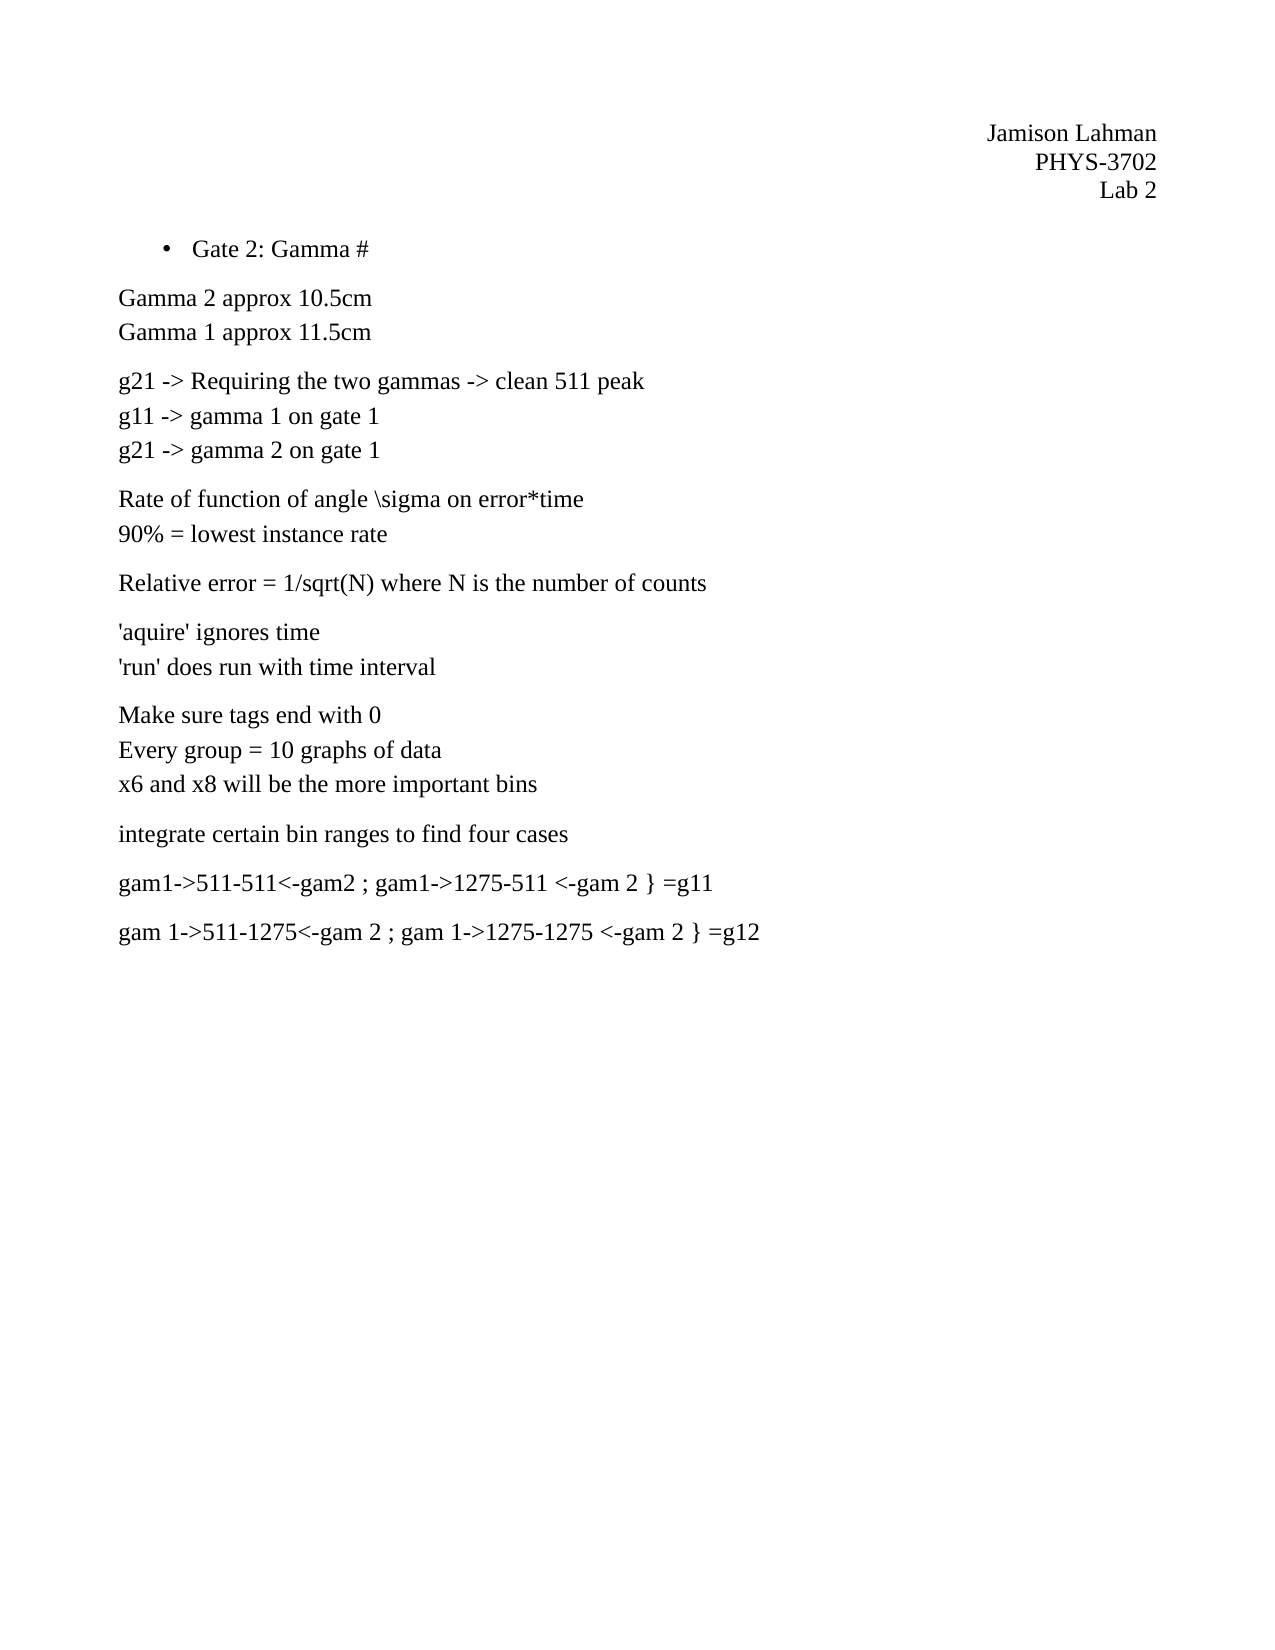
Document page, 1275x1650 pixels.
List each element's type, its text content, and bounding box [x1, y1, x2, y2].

text Relative error = 1/sqrt(N) where N is the number of counts [118, 568, 1157, 597]
text Make sure tags end with 0 Every group = 10 graphs of data x6 and x8 will be the more important bins [118, 701, 1157, 798]
text Rate of function of angle \sigma on error*time 90% = lowest instance rate [118, 484, 1157, 548]
list Gate 2: Gamma # [162, 234, 1157, 263]
text Gamma 2 approx 10.5cm Gamma 1 approx 11.5cm [118, 283, 1157, 346]
text integrate certain bin ranges to find four cases [118, 819, 1157, 847]
text 'aquire' ignores time 'run' does run with time interval [118, 617, 1157, 680]
text g21 -> Requiring the two gammas -> clean 511 peak g11 -> gamma 1 on gate 1 g21 -> gamma 2 on gate 1 [118, 366, 1157, 464]
text gam1->511-511<-gam2 ; gam1->1275-511 <-gam 2 } =g11 [118, 868, 1157, 896]
text gam 1->511-1275<-gam 2 ; gam 1->1275-1275 <-gam 2 } =g12 [118, 917, 1157, 946]
